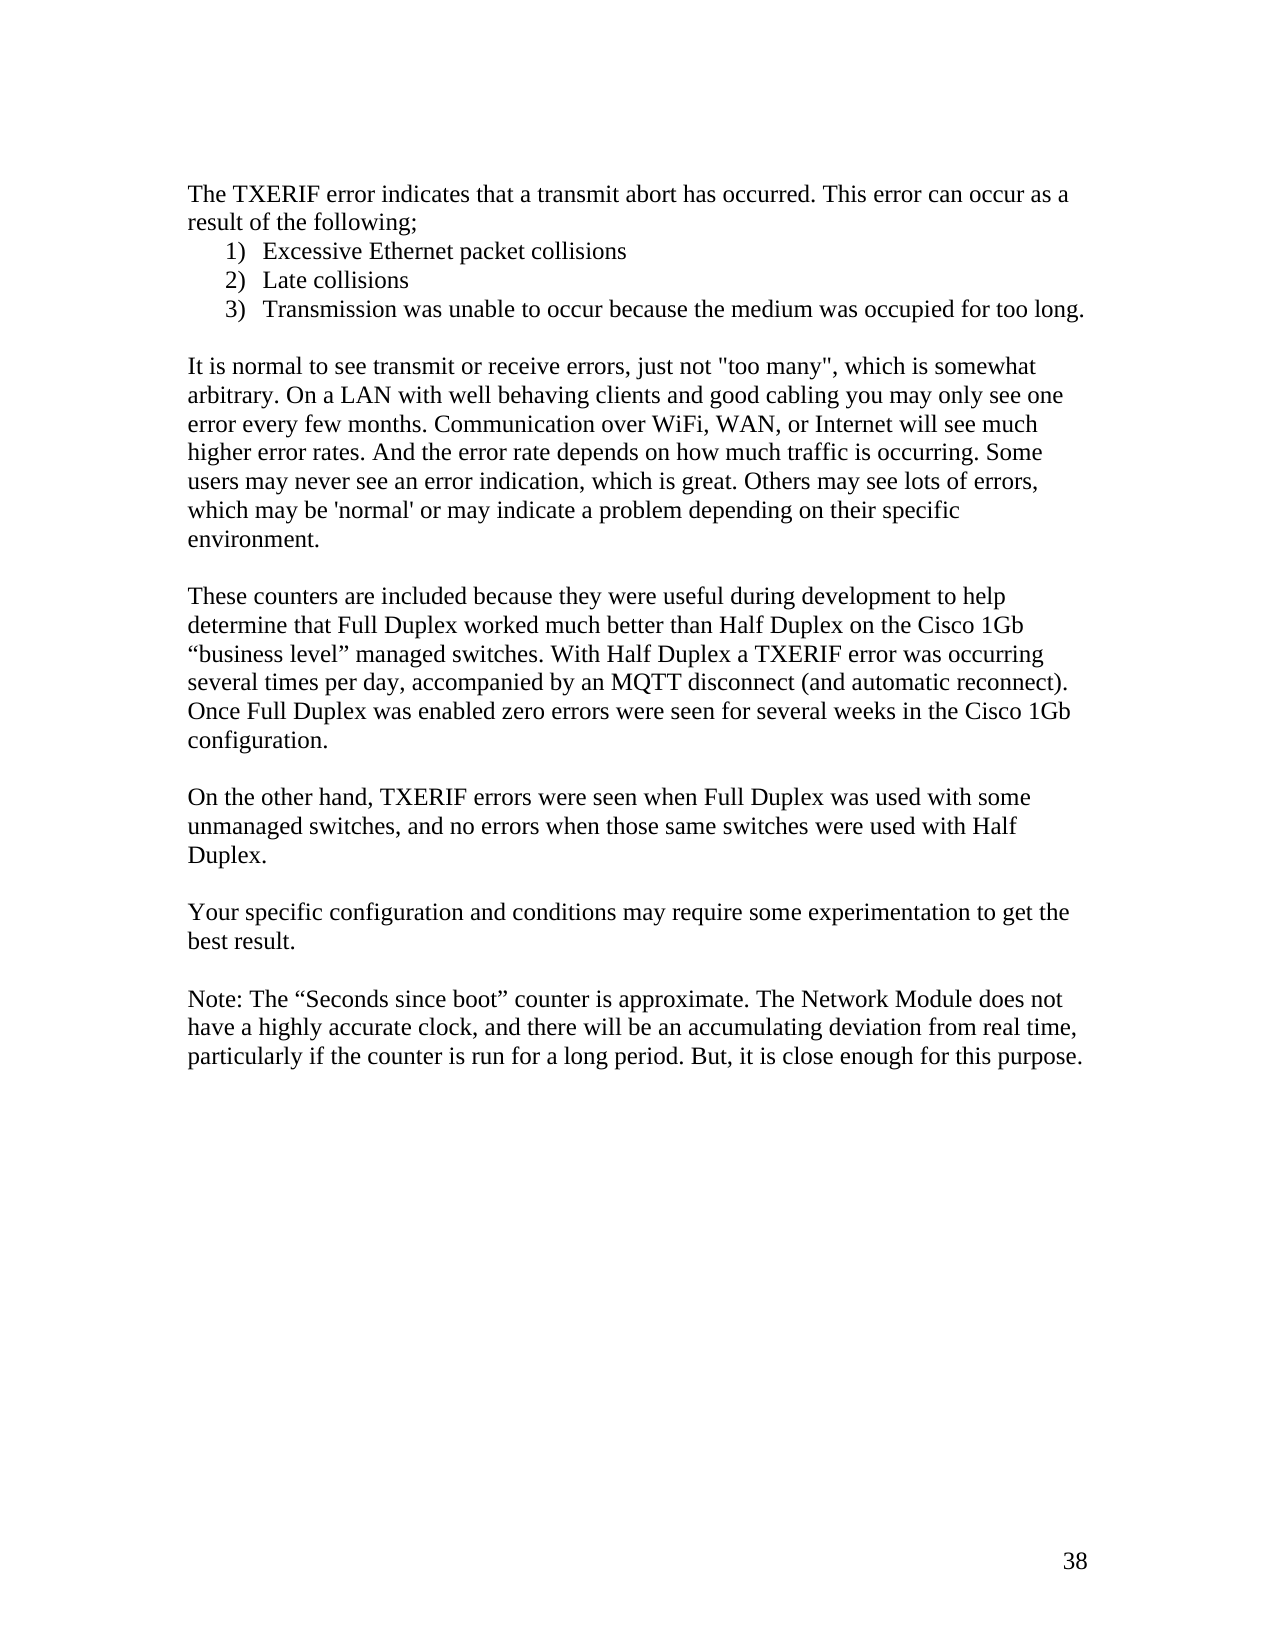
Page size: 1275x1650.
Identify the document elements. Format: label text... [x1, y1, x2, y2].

text It is normal to see transmit or receive errors, just not "too many", which is somewhat arbitrary. On a LAN with well behaving clients and good cabling you may only see one error every few months. Communication over WiFi, WAN, or Internet will see much higher error rates. And the error rate depends on how much traffic is occurring. Some users may never see an error indication, which is great. Others may see lots of errors, which may be 'normal' or may indicate a problem depending on their specific environment. [187, 351, 1087, 552]
text On the other hand, TXERIF errors were seen when Full Duplex was used with some unmanaged switches, and no errors when those same switches were used with Half Duplex. [187, 782, 1087, 869]
list Late collisions [225, 265, 1087, 294]
text The TXERIF error indicates that a transmit abort has occurred. This error can occur as a result of the following; [187, 179, 1087, 236]
list Transmission was unable to occur because the medium was occupied for too long. [225, 294, 1087, 322]
text Your specific configuration and conditions may require some experimentation to get the best result. [187, 897, 1087, 955]
list Excessive Ethernet packet collisions [225, 236, 1087, 265]
text These counters are included because they were useful during development to help determine that Full Duplex worked much better than Half Duplex on the Cisco 1Gb “business level” managed switches. With Half Duplex a TXERIF error was occurring several times per day, accompanied by an MQTT disconnect (and automatic reconnect). Once Full Duplex was enabled zero errors were seen for several weeks in the Cisco 1Gb configuration. [187, 581, 1087, 754]
text Note: The “Seconds since boot” counter is approximate. The Network Module does not have a highly accurate clock, and there will be an accumulating deviation from real time, particularly if the counter is run for a long period. But, it is close enough for this purpose. [187, 984, 1087, 1070]
